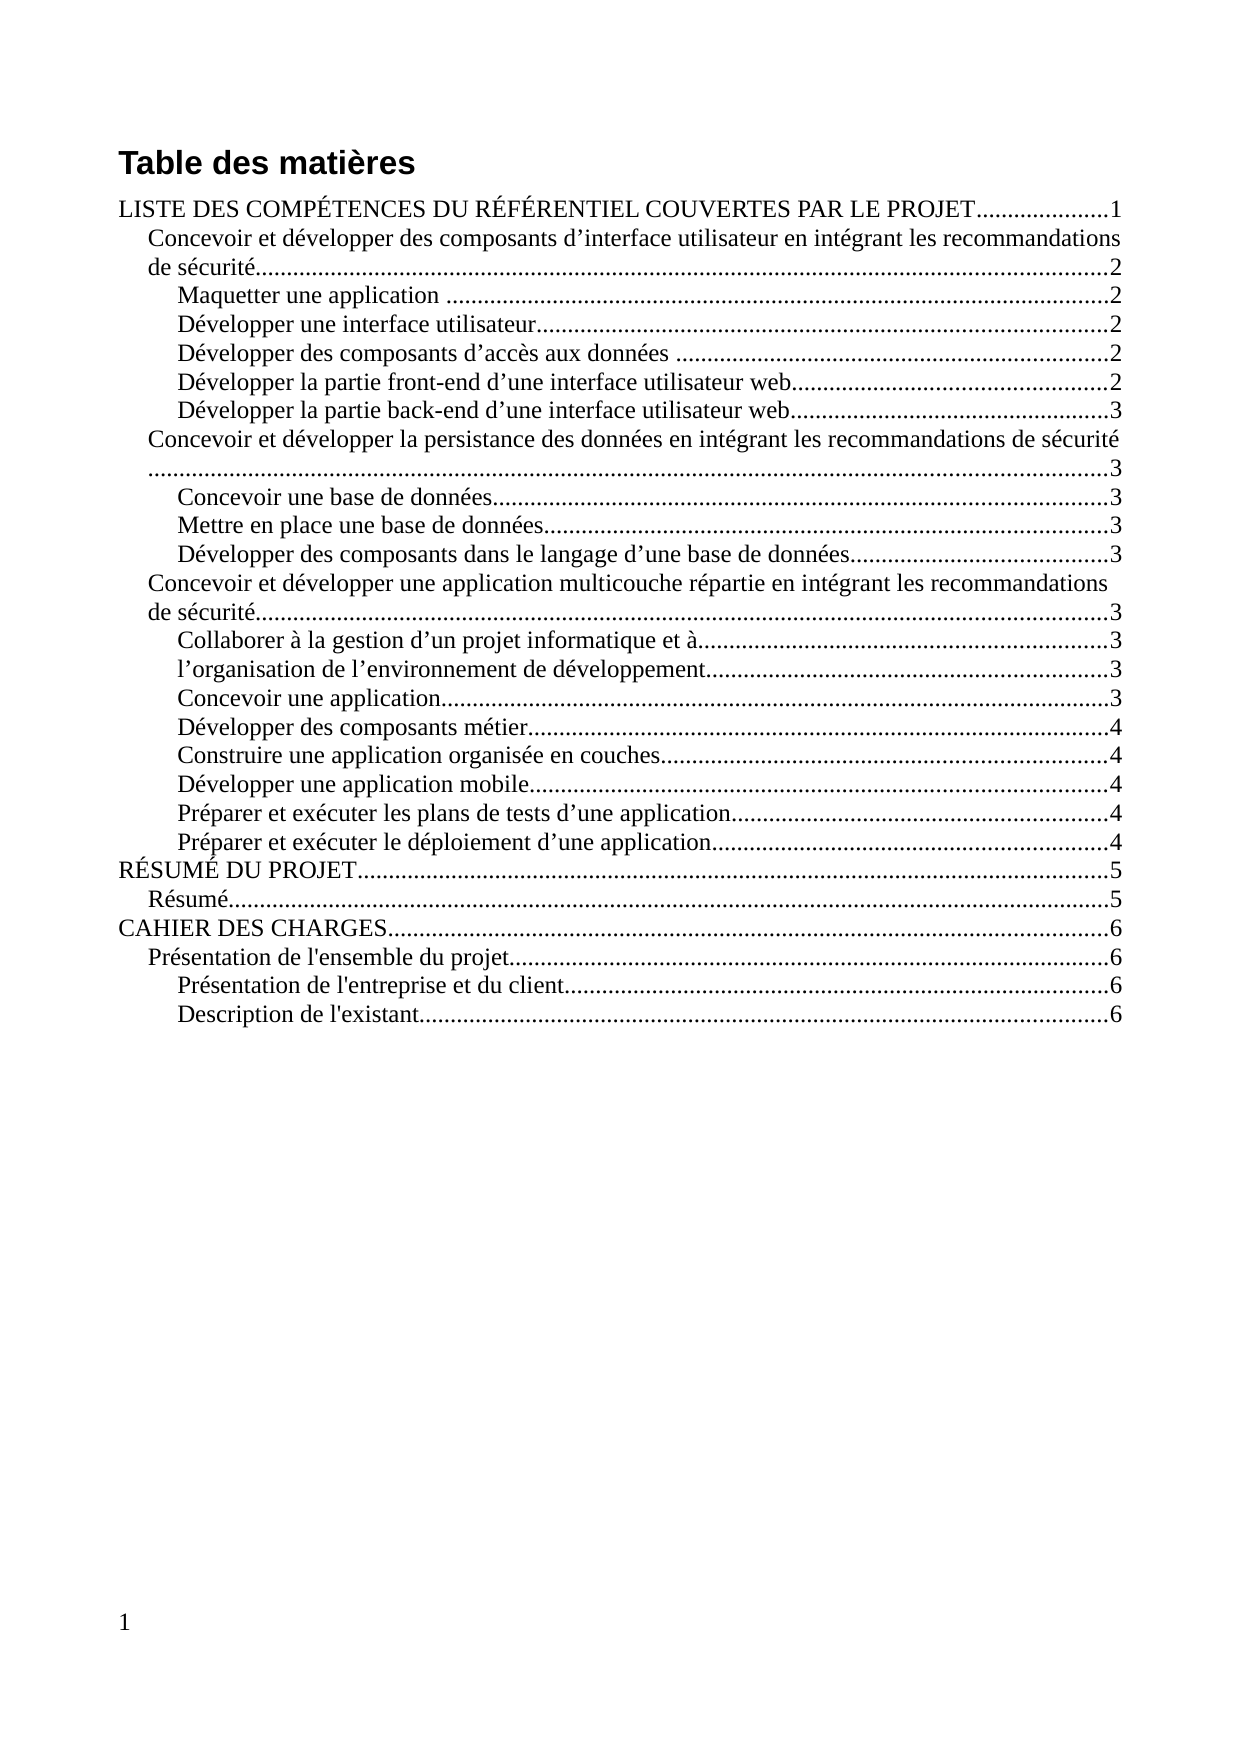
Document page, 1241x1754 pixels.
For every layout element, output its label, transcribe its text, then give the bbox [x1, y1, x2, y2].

text RÉSUMÉ DU PROJET 5 [118, 855, 1122, 884]
text Concevoir une application 3 [177, 683, 1122, 712]
text Développer des composants d’accès aux données 2 [177, 338, 1122, 367]
text l’organisation de l’environnement de développement 3 [177, 654, 1122, 683]
text Collaborer à la gestion d’un projet informatique et à 3 [177, 625, 1122, 654]
text Mettre en place une base de données 3 [177, 510, 1122, 539]
text Développer une application mobile 4 [177, 769, 1122, 798]
text Développer des composants dans le langage d’une base de données 3 [177, 539, 1122, 568]
text Présentation de l'ensemble du projet 6 [148, 942, 1122, 970]
text Concevoir une base de données 3 [177, 482, 1122, 510]
text Maquetter une application 2 [177, 280, 1122, 309]
text Développer des composants métier 4 [177, 712, 1122, 740]
subtitle Table des matières [118, 143, 1122, 182]
text Préparer et exécuter le déploiement d’une application 4 [177, 827, 1122, 855]
text Construire une application organisée en couches 4 [177, 740, 1122, 769]
text Présentation de l'entreprise et du client 6 [177, 970, 1122, 999]
text Préparer et exécuter les plans de tests d’une application 4 [177, 798, 1122, 827]
text Développer la partie back-end d’une interface utilisateur web 3 [177, 395, 1122, 424]
text Concevoir et développer une application multicouche répartie en intégrant les recommandations de sécurité 3 [148, 568, 1122, 625]
text Développer la partie front-end d’une interface utilisateur web 2 [177, 367, 1122, 395]
text Concevoir et développer des composants d’interface utilisateur en intégrant les recommandations de sécurité 2 [148, 223, 1122, 280]
text LISTE DES COMPÉTENCES DU RÉFÉRENTIEL COUVERTES PAR LE PROJET 1 [118, 194, 1122, 223]
text Concevoir et développer la persistance des données en intégrant les recommandations de sécurité 3 [148, 424, 1122, 482]
text Développer une interface utilisateur 2 [177, 309, 1122, 338]
text Résumé 5 [148, 884, 1122, 913]
text CAHIER DES CHARGES 6 [118, 913, 1122, 942]
text Description de l'existant 6 [177, 999, 1122, 1028]
